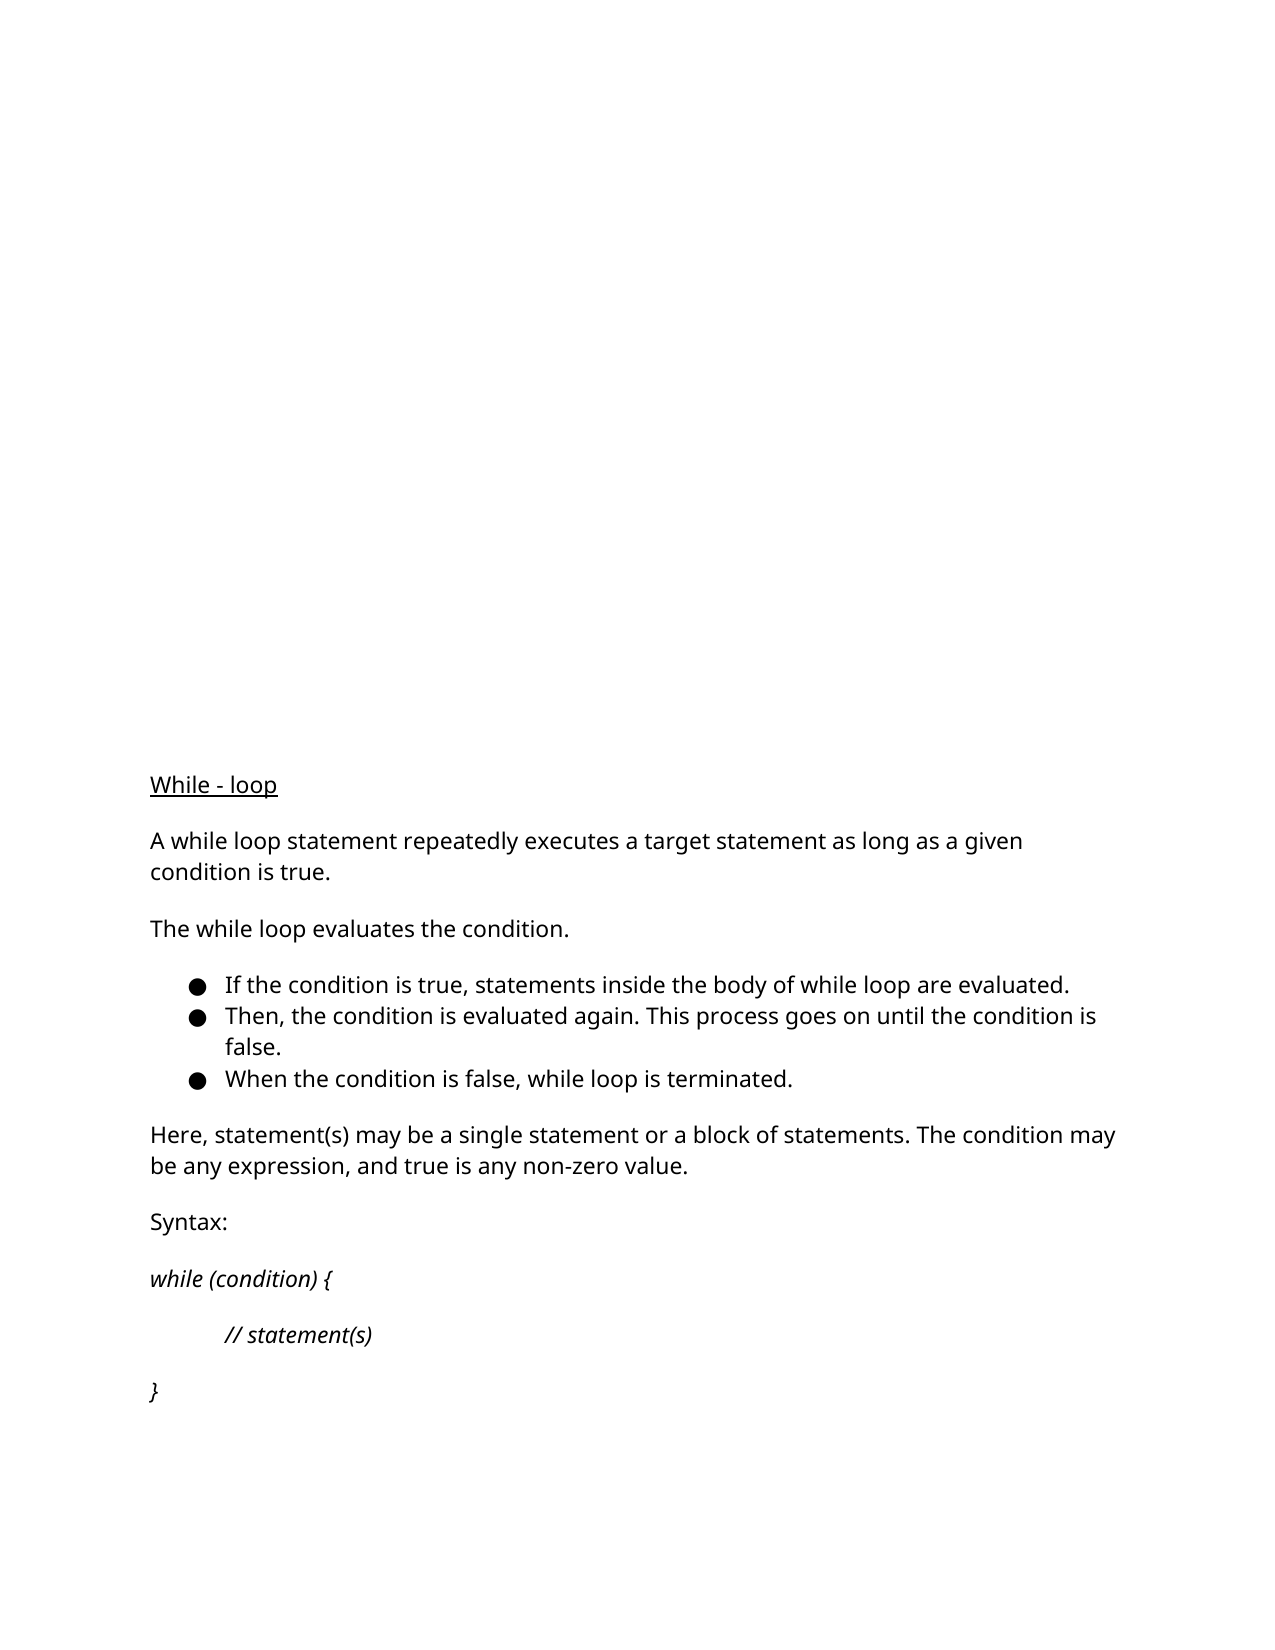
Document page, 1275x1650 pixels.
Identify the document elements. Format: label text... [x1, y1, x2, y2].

text // statement(s) [150, 1319, 1125, 1350]
list When the condition is false, while loop is terminated. [187, 1062, 1125, 1094]
text } [150, 1375, 1125, 1406]
text While - loop [150, 769, 1125, 800]
text while (condition) { [150, 1262, 1125, 1294]
text Syntax: [150, 1206, 1125, 1237]
text Here, statement(s) may be a single statement or a block of statements. The condition may be any expression, and true is any non-zero value. [150, 1119, 1125, 1181]
list Then, the condition is evaluated again. This process goes on until the condition is false. [187, 1000, 1125, 1062]
text A while loop statement repeatedly executes a target statement as long as a given condition is true. [150, 825, 1125, 887]
list If the condition is true, statements inside the body of while loop are evaluated. [187, 969, 1125, 1000]
text The while loop evaluates the condition. [150, 912, 1125, 944]
